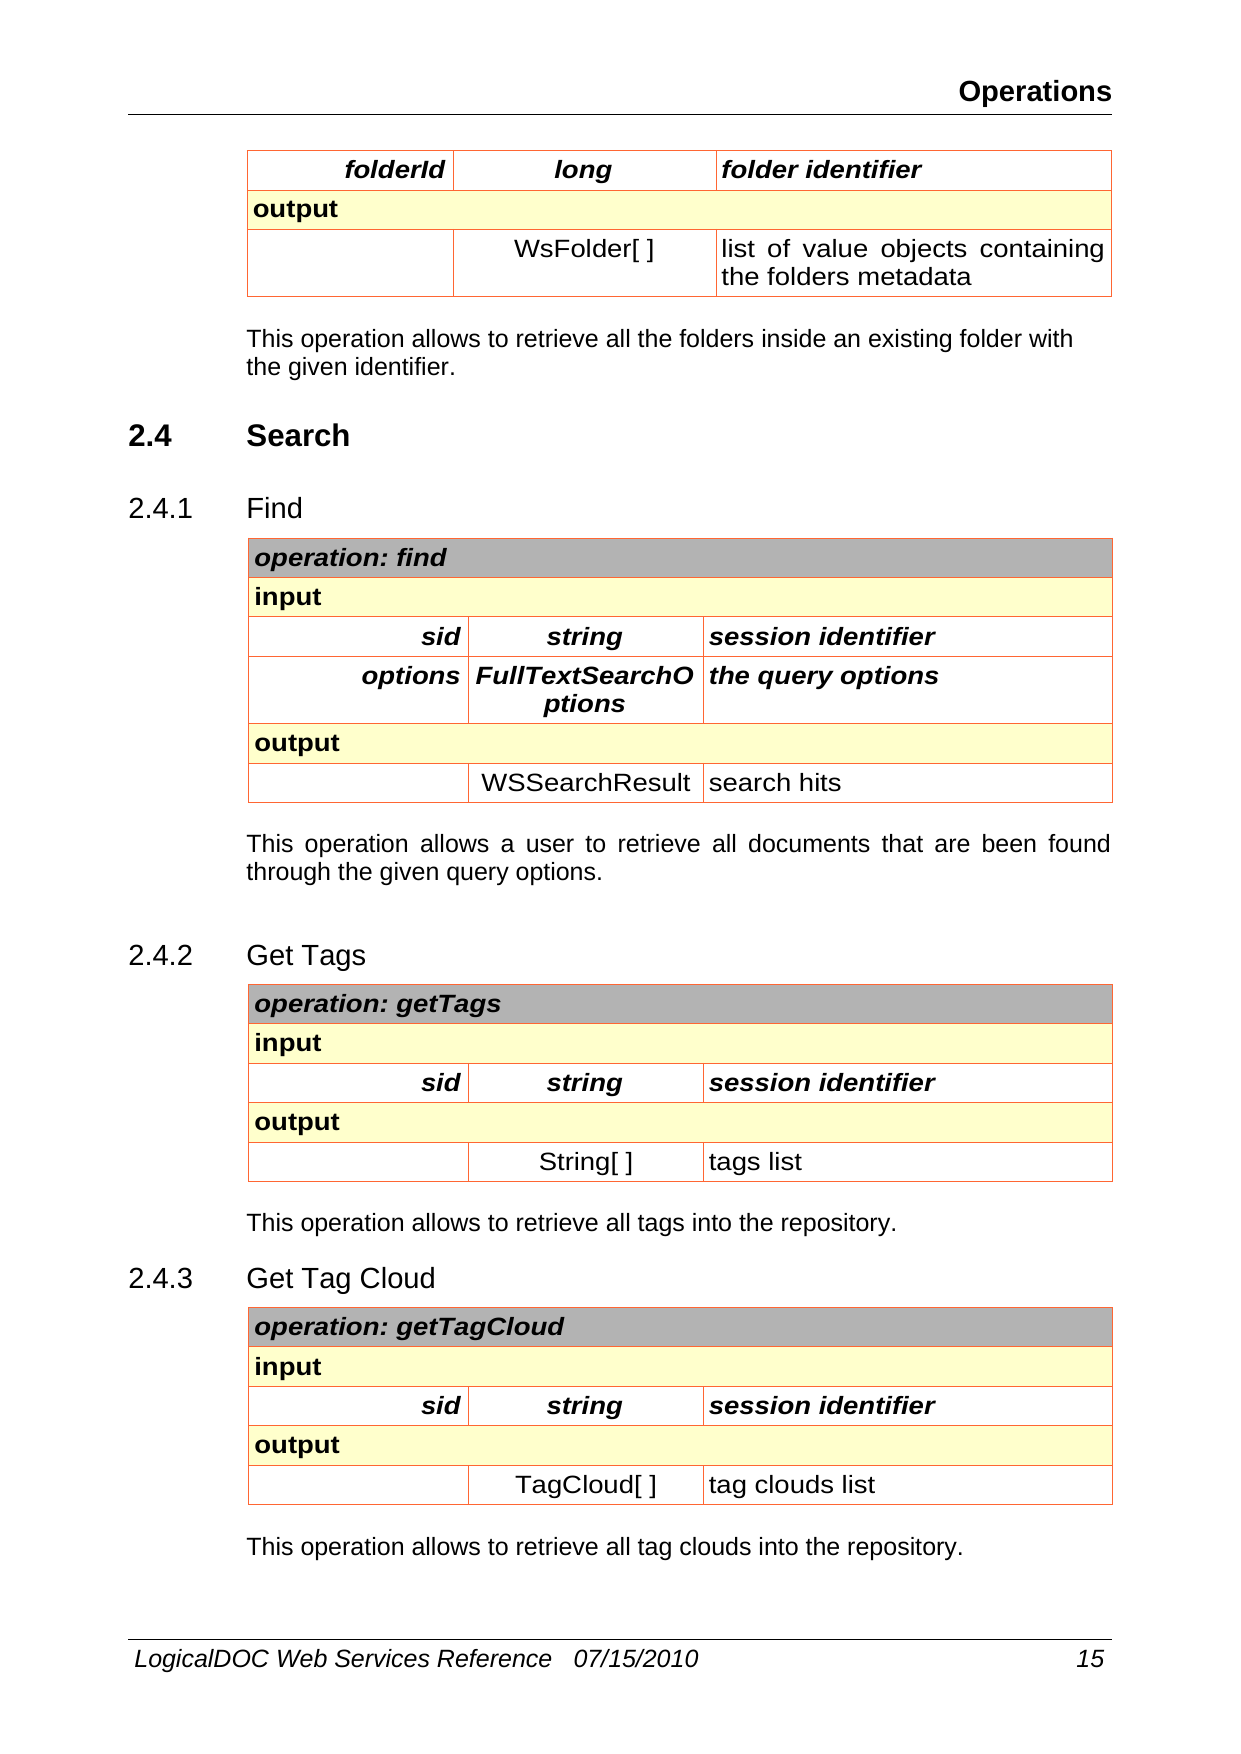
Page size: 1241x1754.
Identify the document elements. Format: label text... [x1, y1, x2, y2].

table_cell string [469, 1387, 703, 1425]
table_cell [249, 1466, 468, 1504]
text This operation allows to retrieve all tag clouds into the repository. [246, 1532, 1112, 1560]
table_cell WSSearchResult [469, 764, 703, 802]
subtitle Get Tags [128, 939, 1112, 971]
table_cell TagCloud[ ] [469, 1466, 703, 1504]
table_cell session identifier [704, 1064, 1112, 1102]
table_cell the query options [704, 657, 1112, 723]
table_cell session identifier [704, 617, 1112, 656]
table_cell sid [249, 617, 468, 656]
table_cell string [469, 617, 703, 656]
table_cell string [469, 1064, 703, 1102]
table_cell tag clouds list [704, 1466, 1112, 1504]
table_cell options [249, 657, 468, 723]
table_cell String[ ] [469, 1143, 703, 1181]
table_cell output [249, 724, 1112, 763]
table_cell list of value objects containing the folders metadata [717, 230, 1111, 296]
table_cell session identifier [704, 1387, 1112, 1425]
subtitle Get Tag Cloud [128, 1262, 1112, 1294]
table_cell [249, 764, 468, 802]
table_cell folder identifier [717, 151, 1111, 189]
table_cell WsFolder[ ] [454, 230, 716, 296]
table_header operation: getTags [249, 985, 1112, 1023]
table_cell input [249, 1347, 1112, 1386]
text This operation allows a user to retrieve all documents that are been found through the given query options. [246, 830, 1112, 886]
table_cell folderId [248, 151, 453, 189]
table_cell tags list [704, 1143, 1112, 1181]
table_header operation: find [249, 539, 1112, 577]
subtitle Search [128, 418, 1112, 453]
text This operation allows to retrieve all tags into the repository. [246, 1209, 1112, 1237]
table_header operation: getTagCloud [249, 1308, 1112, 1346]
table_cell [248, 230, 453, 296]
table_cell search hits [704, 764, 1112, 802]
table_cell long [454, 151, 716, 189]
table_cell FullTextSearchOptions [469, 657, 703, 723]
table_cell output [249, 1426, 1112, 1465]
table_cell output [248, 191, 1111, 229]
table_cell input [249, 578, 1112, 616]
table_cell input [249, 1024, 1112, 1063]
table_cell sid [249, 1064, 468, 1102]
text This operation allows to retrieve all the folders inside an existing folder with the given identifier. [246, 324, 1112, 380]
table_cell sid [249, 1387, 468, 1425]
subtitle Find [128, 492, 1112, 525]
table_cell [249, 1143, 468, 1181]
table_cell output [249, 1103, 1112, 1142]
